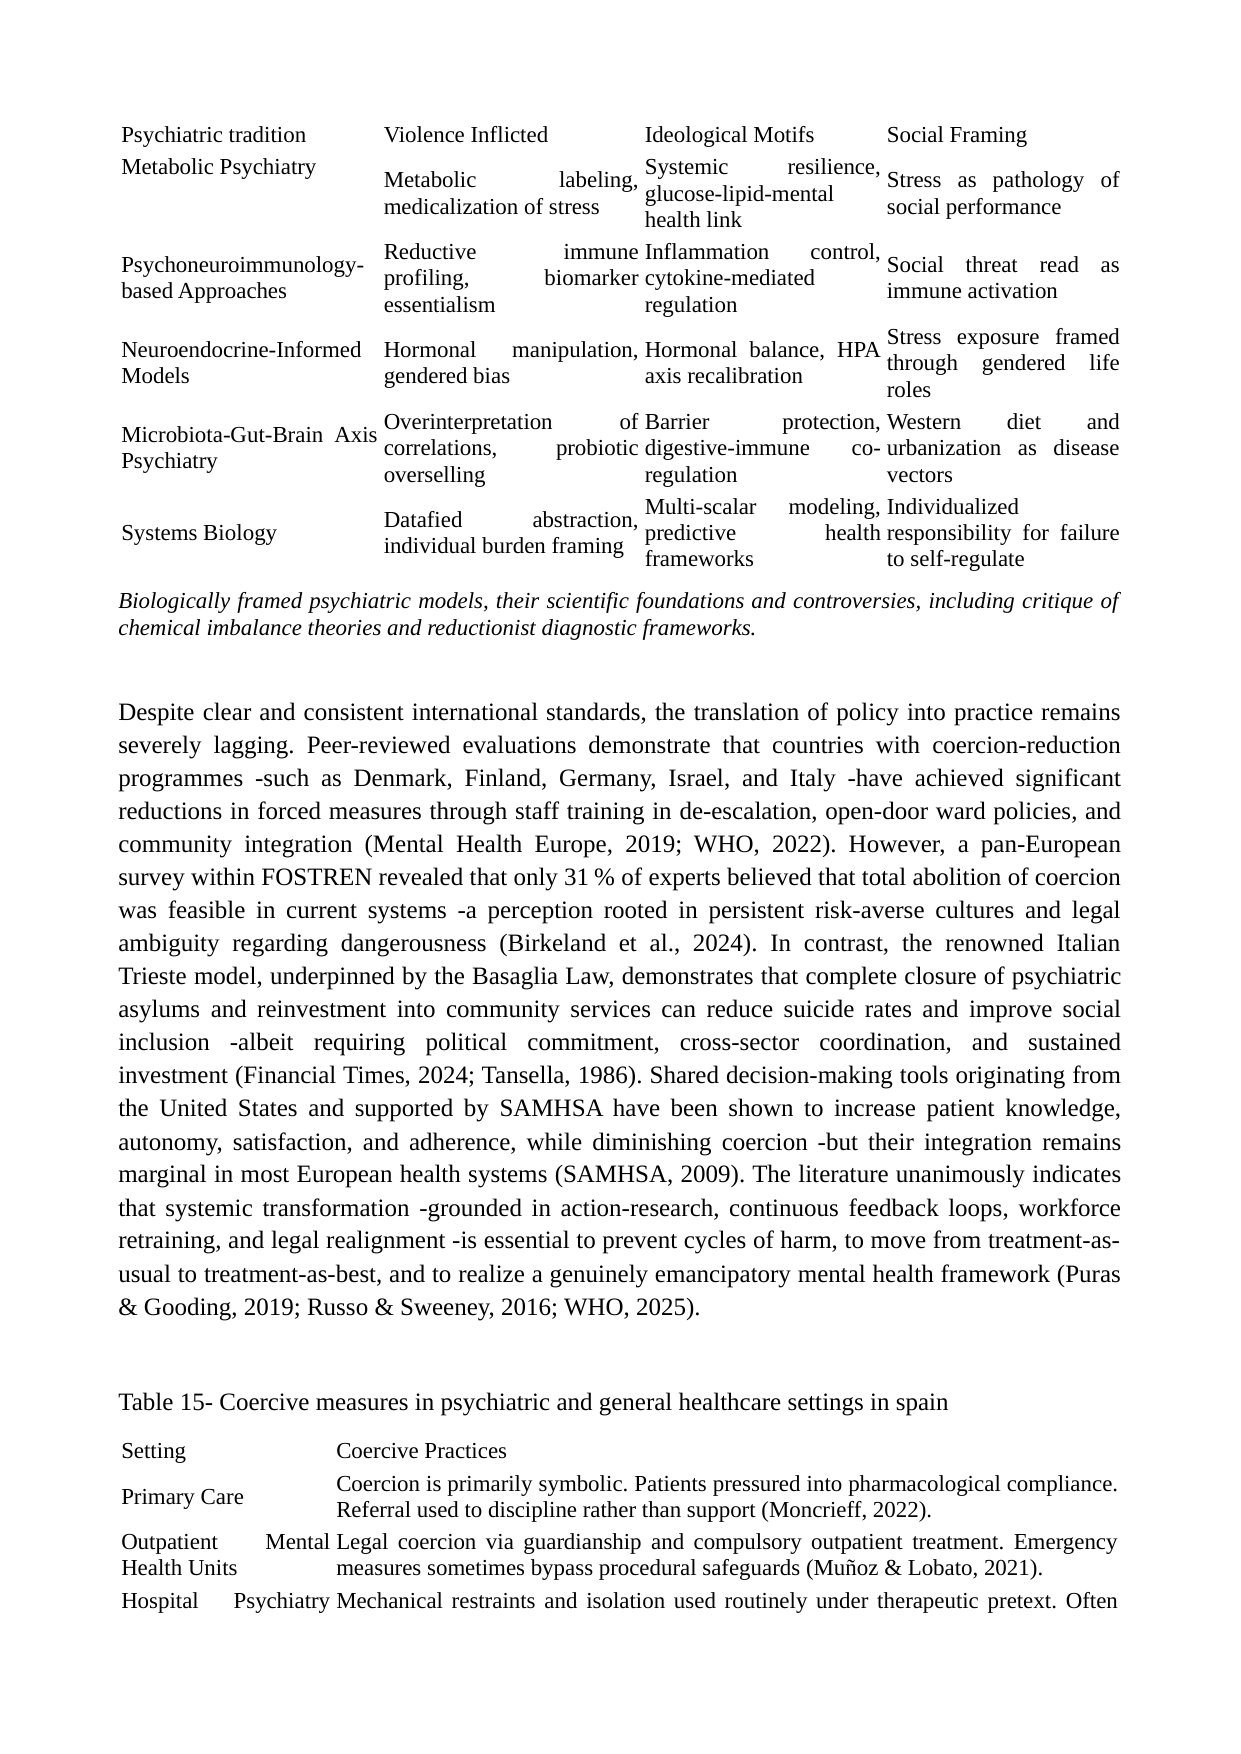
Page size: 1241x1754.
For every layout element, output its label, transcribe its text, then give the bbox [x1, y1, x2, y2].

table_cell Barrier protection, digestive-immune co-regulation [642, 405, 884, 490]
table_cell Individualized responsibility for failure to self-regulate [884, 490, 1123, 575]
table_cell Systems Biology [118, 490, 381, 575]
table_header Psychiatric tradition [118, 118, 381, 150]
text Table 15- Coercive measures in psychiatric and general healthcare settings in spain [118, 1387, 1122, 1416]
table_cell Outpatient Mental Health Units [118, 1525, 333, 1584]
table_cell Legal coercion via guardianship and compulsory outpatient treatment. Emergency measures sometimes bypass procedural safeguards (Muñoz & Lobato, 2021). [333, 1525, 1122, 1584]
text Despite clear and consistent international standards, the translation of policy into practice remains severely lagging. Peer-reviewed evaluations demonstrate that countries with coercion-reduction programmes -such as Denmark, Finland, Germany, Israel, and Italy -have achieved significant reductions in forced measures through staff training in de-escalation, open-door ward policies, and community integration (Mental Health Europe, 2019; WHO, 2022). However, a pan-European survey within FOSTREN revealed that only 31 % of experts believed that total abolition of coercion was feasible in current systems -a perception rooted in persistent risk-averse cultures and legal ambiguity regarding dangerousness (Birkeland et al., 2024). In contrast, the renowned Italian Trieste model, underpinned by the Basaglia Law, demonstrates that complete closure of psychiatric asylums and reinvestment into community services can reduce suicide rates and improve social inclusion -albeit requiring political commitment, cross-sector coordination, and sustained investment (Financial Times, 2024; Tansella, 1986). Shared decision-making tools originating from the United States and supported by SAMHSA have been shown to increase patient knowledge, autonomy, satisfaction, and adherence, while diminishing coercion -but their integration remains marginal in most European health systems (SAMHSA, 2009). The literature unanimously indicates that systemic transformation -grounded in action-research, continuous feedback loops, workforce retraining, and legal realignment -is essential to prevent cycles of harm, to move from treatment-as-usual to treatment-as-best, and to realize a genuinely emancipatory mental health framework (Puras & Gooding, 2019; Russo & Sweeney, 2016; WHO, 2025). [118, 697, 1122, 1320]
table_cell Hormonal manipulation, gendered bias [381, 320, 642, 405]
table_header Coercive Practices [333, 1435, 1122, 1467]
table_cell Mechanical restraints and isolation used routinely under therapeutic pretext. Often [333, 1584, 1122, 1616]
table_cell Hormonal balance, HPA axis recalibration [642, 320, 884, 405]
table_cell Stress as pathology of social performance [884, 150, 1123, 235]
table_cell Primary Care [118, 1467, 333, 1525]
table_cell Coercion is primarily symbolic. Patients pressured into pharmacological compliance. Referral used to discipline rather than support (Moncrieff, 2022). [333, 1467, 1122, 1525]
table_header Social Framing [884, 118, 1123, 150]
table_cell Hospital Psychiatry [118, 1584, 333, 1616]
table_cell Neuroendocrine-Informed Models [118, 320, 381, 405]
table_cell Microbiota-Gut-Brain Axis Psychiatry [118, 405, 381, 490]
table_cell Systemic resilience, glucose-lipid-mental health link [642, 150, 884, 235]
table_cell Stress exposure framed through gendered life roles [884, 320, 1123, 405]
table_cell Datafied abstraction, individual burden framing [381, 490, 642, 575]
table_cell Western diet and urbanization as disease vectors [884, 405, 1123, 490]
text Biologically framed psychiatric models, their scientific foundations and controversies, including critique of chemical imbalance theories and reductionist diagnostic frameworks. [118, 587, 1122, 640]
table_cell Metabolic labeling, medicalization of stress [381, 150, 642, 235]
table_cell Social threat read as immune activation [884, 235, 1123, 320]
table_header Ideological Motifs [642, 118, 884, 150]
table_cell Multi-scalar modeling, predictive health frameworks [642, 490, 884, 575]
table_cell Psychoneuroimmunology-based Approaches [118, 235, 381, 320]
table_cell Reductive immune profiling, biomarker essentialism [381, 235, 642, 320]
table_cell Metabolic Psychiatry [118, 150, 381, 235]
table_header Violence Inflicted [381, 118, 642, 150]
table_cell Overinterpretation of correlations, probiotic overselling [381, 405, 642, 490]
table_cell Inflammation control, cytokine-mediated regulation [642, 235, 884, 320]
table_header Setting [118, 1435, 333, 1467]
